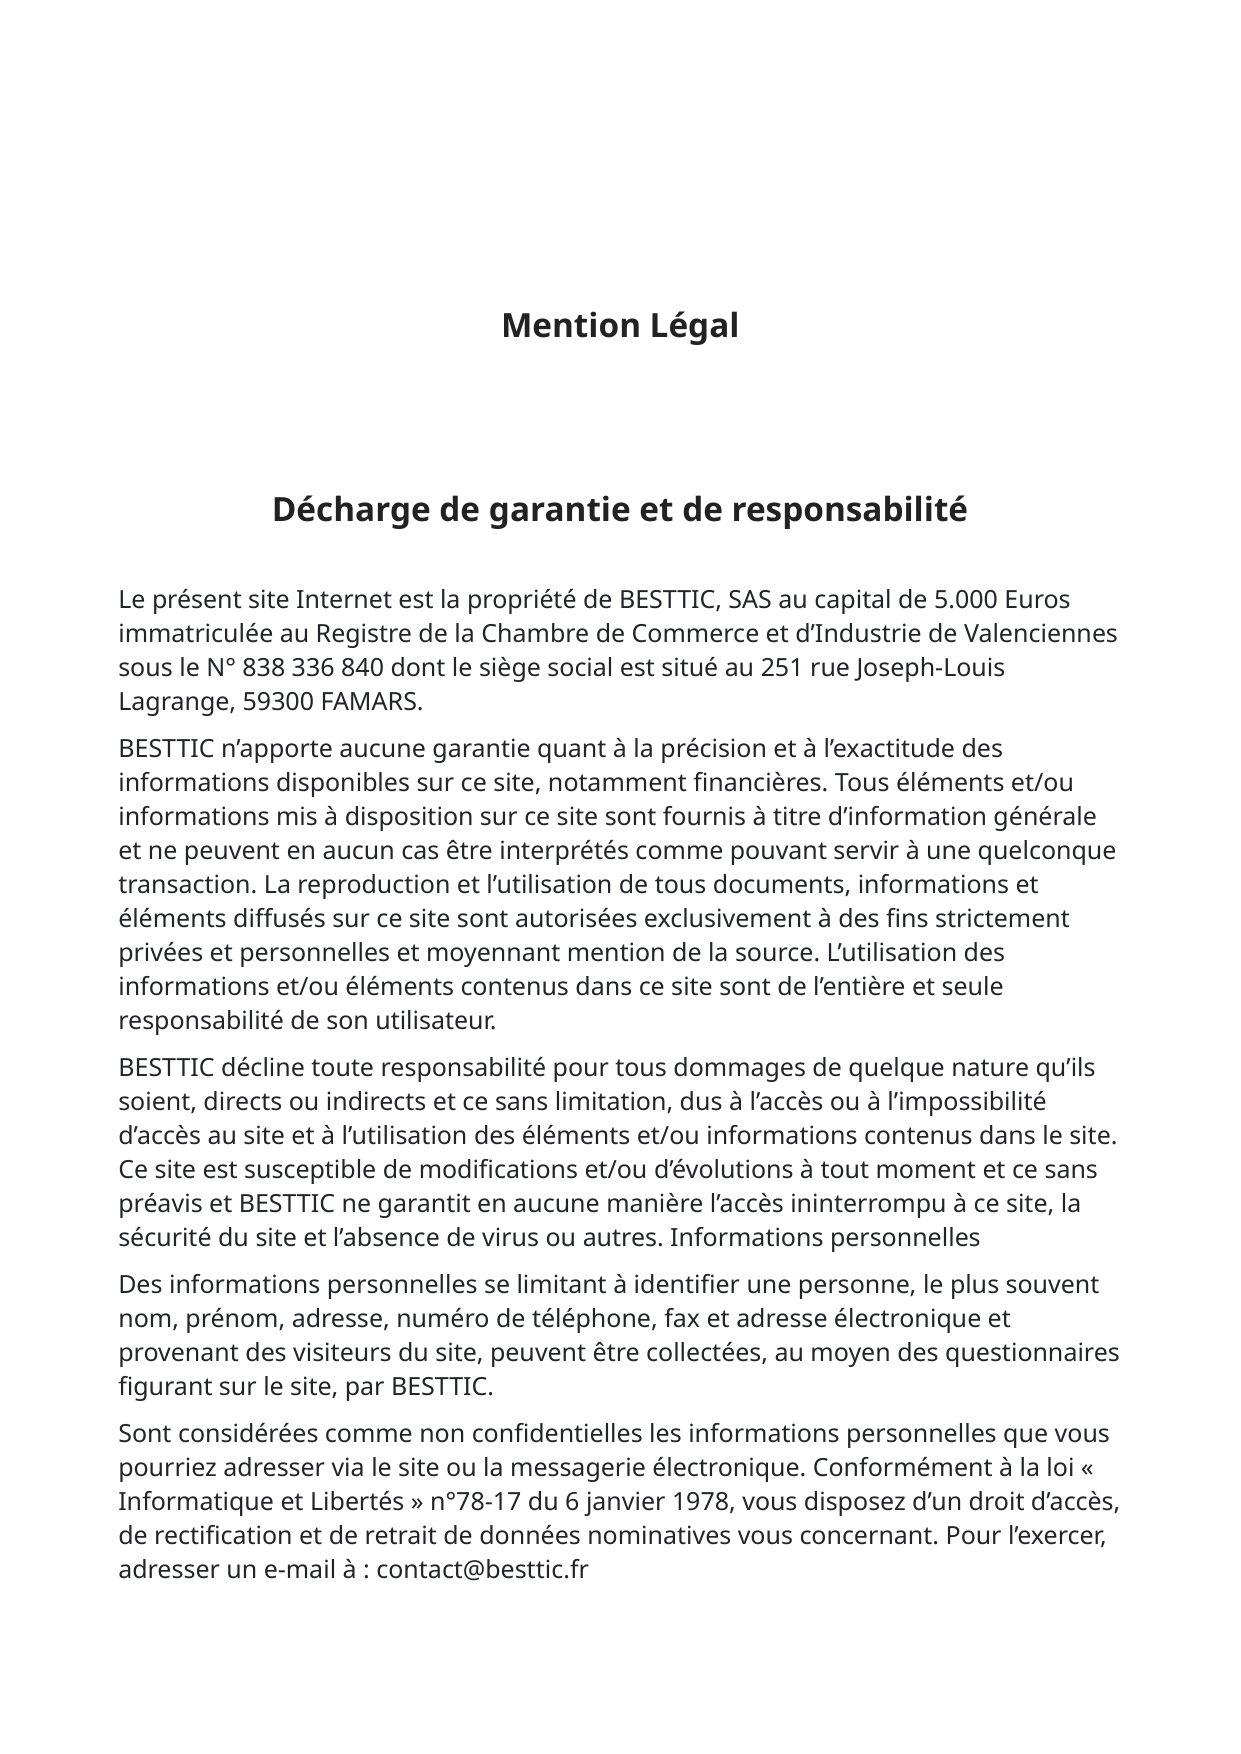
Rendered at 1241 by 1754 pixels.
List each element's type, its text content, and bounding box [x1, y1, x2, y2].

subtitle Décharge de garantie et de responsabilité [118, 486, 1122, 531]
text Sont considérées comme non confidentielles les informations personnelles que vous pourriez adresser via le site ou la messagerie électronique. Conformément à la loi « Informatique et Libertés » n°78-17 du 6 janvier 1978, vous disposez d’un droit d’accès, de rectification et de retrait de données nominatives vous concernant. Pour l’exercer, adresser un e-mail à : contact@besttic.fr [118, 1415, 1122, 1586]
text Le présent site Internet est la propriété de BESTTIC, SAS au capital de 5.000 Euros immatriculée au Registre de la Chambre de Commerce et d’Industrie de Valenciennes sous le N° 838 336 840 dont le siège social est situé au 251 rue Joseph-Louis Lagrange, 59300 FAMARS. [118, 553, 1122, 718]
text Des informations personnelles se limitant à identifier une personne, le plus souvent nom, prénom, adresse, numéro de téléphone, fax et adresse électronique et provenant des visiteurs du site, peuvent être collectées, au moyen des questionnaires figurant sur le site, par BESTTIC. [118, 1266, 1122, 1403]
text BESTTIC n’apporte aucune garantie quant à la précision et à l’exactitude des informations disponibles sur ce site, notamment financières. Tous éléments et/ou informations mis à disposition sur ce site sont fournis à titre d’information générale et ne peuvent en aucun cas être interprétés comme pouvant servir à une quelconque transaction. La reproduction et l’utilisation de tous documents, informations et éléments diffusés sur ce site sont autorisées exclusivement à des fins strictement privées et personnelles et moyennant mention de la source. L’utilisation des informations et/ou éléments contenus dans ce site sont de l’entière et seule responsabilité de son utilisateur. [118, 731, 1122, 1037]
subtitle Mention Légal [118, 302, 1122, 347]
text BESTTIC décline toute responsabilité pour tous dommages de quelque nature qu’ils soient, directs ou indirects et ce sans limitation, dus à l’accès ou à l’impossibilité d’accès au site et à l’utilisation des éléments et/ou informations contenus dans le site. Ce site est susceptible de modifications et/ou d’évolutions à tout moment et ce sans préavis et BESTTIC ne garantit en aucune manière l’accès ininterrompu à ce site, la sécurité du site et l’absence de virus ou autres. Informations personnelles [118, 1049, 1122, 1254]
